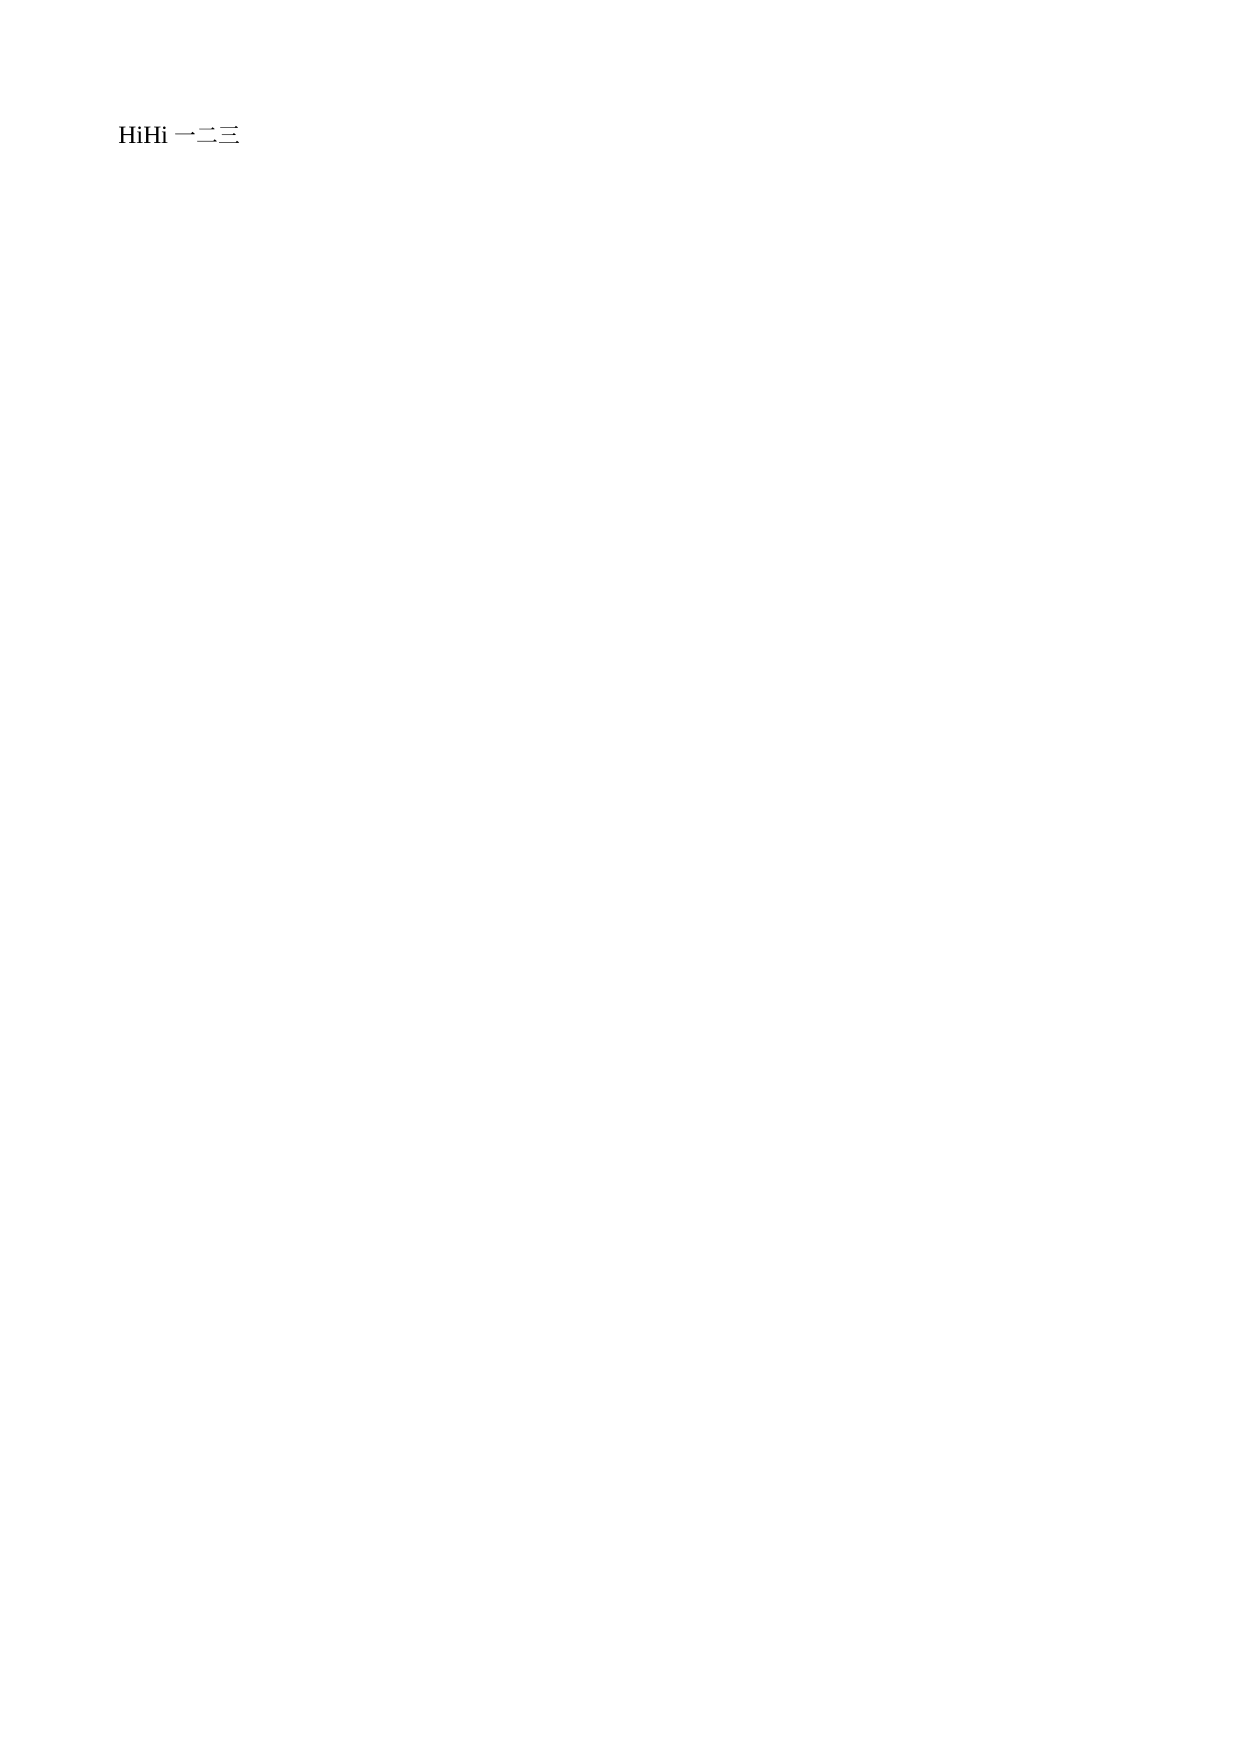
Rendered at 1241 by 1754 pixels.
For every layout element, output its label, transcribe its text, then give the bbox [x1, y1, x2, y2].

text HiHi 一二三 [118, 118, 1122, 149]
